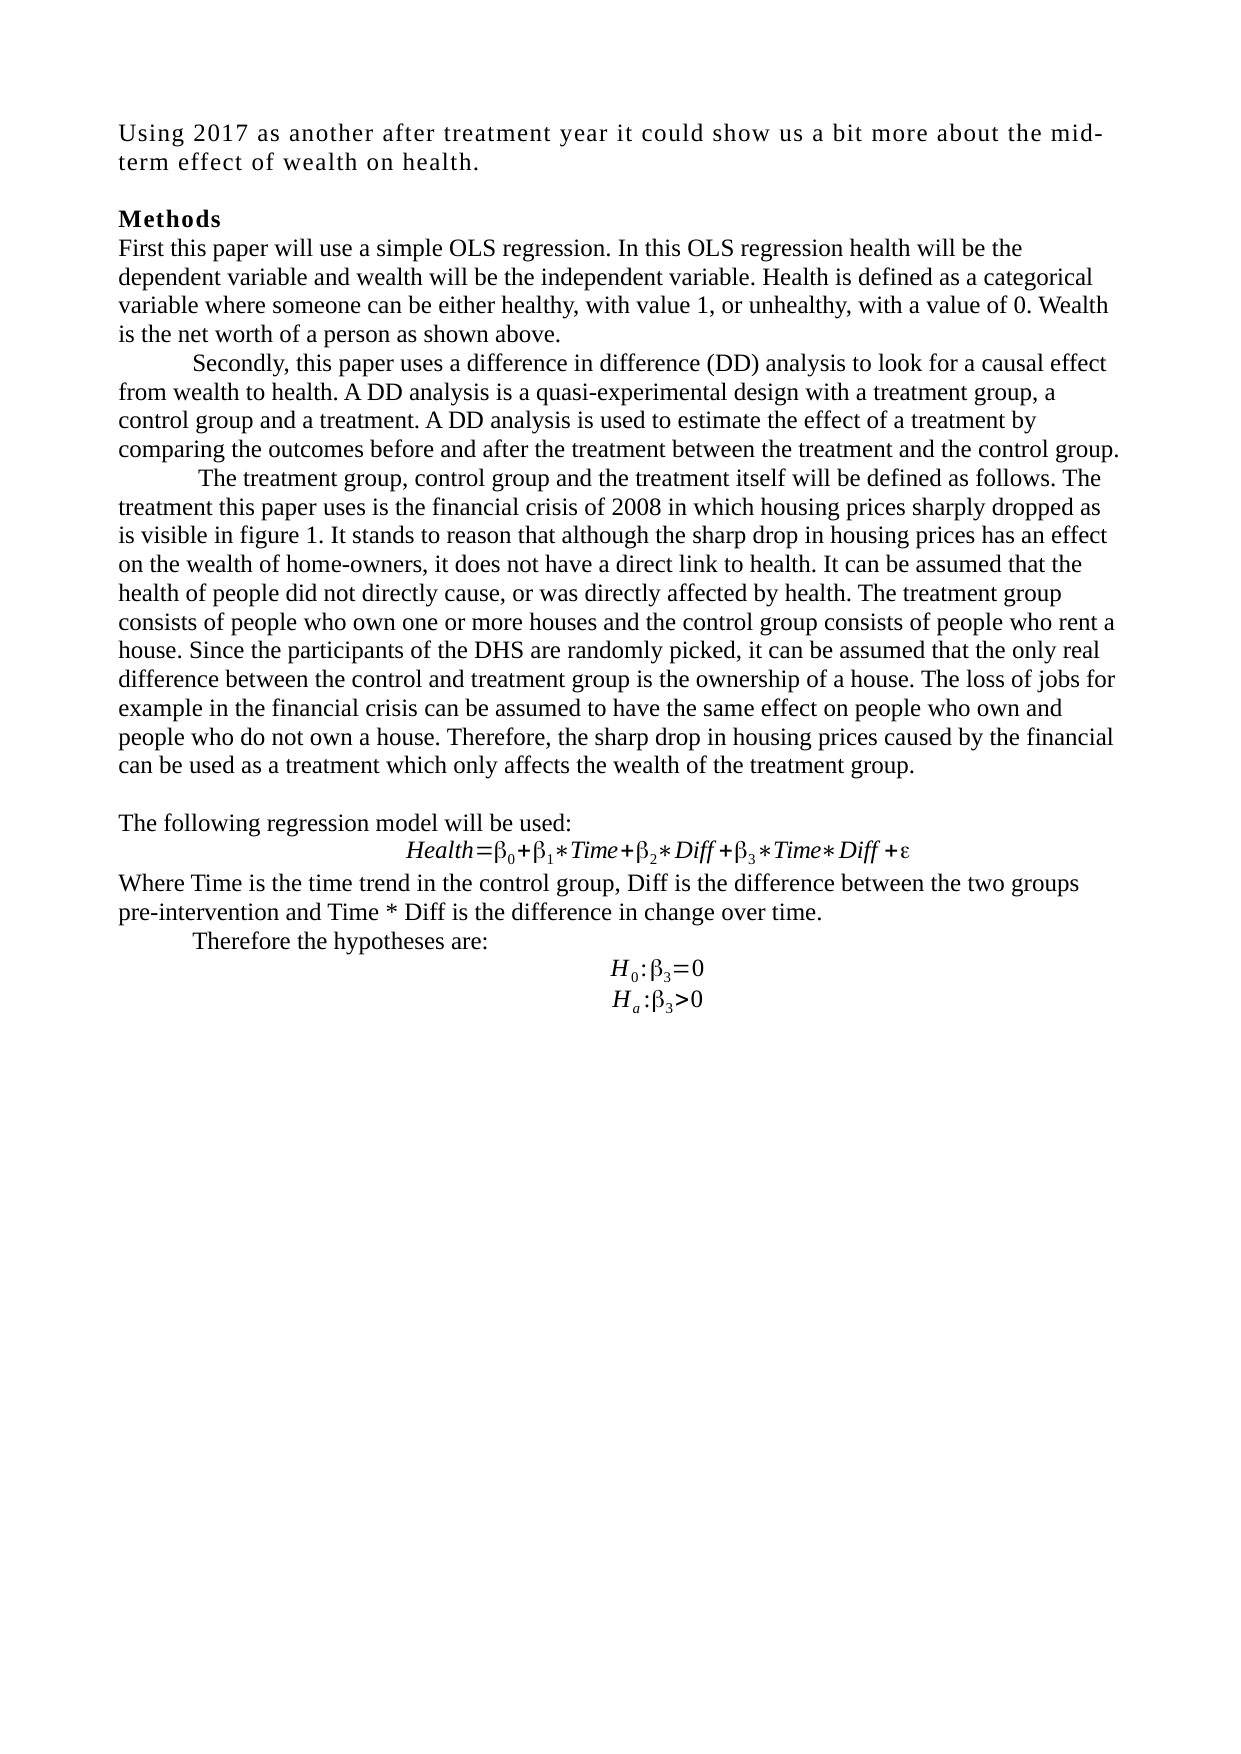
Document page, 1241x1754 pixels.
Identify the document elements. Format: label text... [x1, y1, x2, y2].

text Secondly, this paper uses a difference in difference (DD) analysis to look for a causal effect from wealth to health. A DD analysis is a quasi-experimental design with a treatment group, a control group and a treatment. A DD analysis is used to estimate the effect of a treatment by comparing the outcomes before and after the treatment between the treatment and the control group. [118, 348, 1122, 463]
text Where Time is the time trend in the control group, Diff is the difference between the two groups pre-intervention and Time * Diff is the difference in change over time. [118, 868, 1122, 926]
text First this paper will use a simple OLS regression. In this OLS regression health will be the dependent variable and wealth will be the independent variable. Health is defined as a categorical variable where someone can be either healthy, with value 1, or unhealthy, with a value of 0. Wealth is the net worth of a person as shown above. [118, 233, 1122, 348]
text Using 2017 as another after treatment year it could show us a bit more about the mid-term effect of wealth on health. [118, 118, 1122, 176]
text The treatment group, control group and the treatment itself will be defined as follows. The treatment this paper uses is the financial crisis of 2008 in which housing prices sharply dropped as is visible in figure 1. It stands to reason that although the sharp drop in housing prices has an effect on the wealth of home-owners, it does not have a direct link to health. It can be assumed that the health of people did not directly cause, or was directly affected by health. The treatment group consists of people who own one or more houses and the control group consists of people who rent a house. Since the participants of the DHS are randomly picked, it can be assumed that the only real difference between the control and treatment group is the ownership of a house. The loss of jobs for example in the financial crisis can be assumed to have the same effect on people who own and people who do not own a house. Therefore, the sharp drop in housing prices caused by the financial can be used as a treatment which only affects the wealth of the treatment group. [118, 463, 1122, 779]
text The following regression model will be used: [118, 808, 1122, 837]
text Therefore the hypotheses are: [118, 926, 1122, 954]
text Methods [118, 204, 1122, 233]
